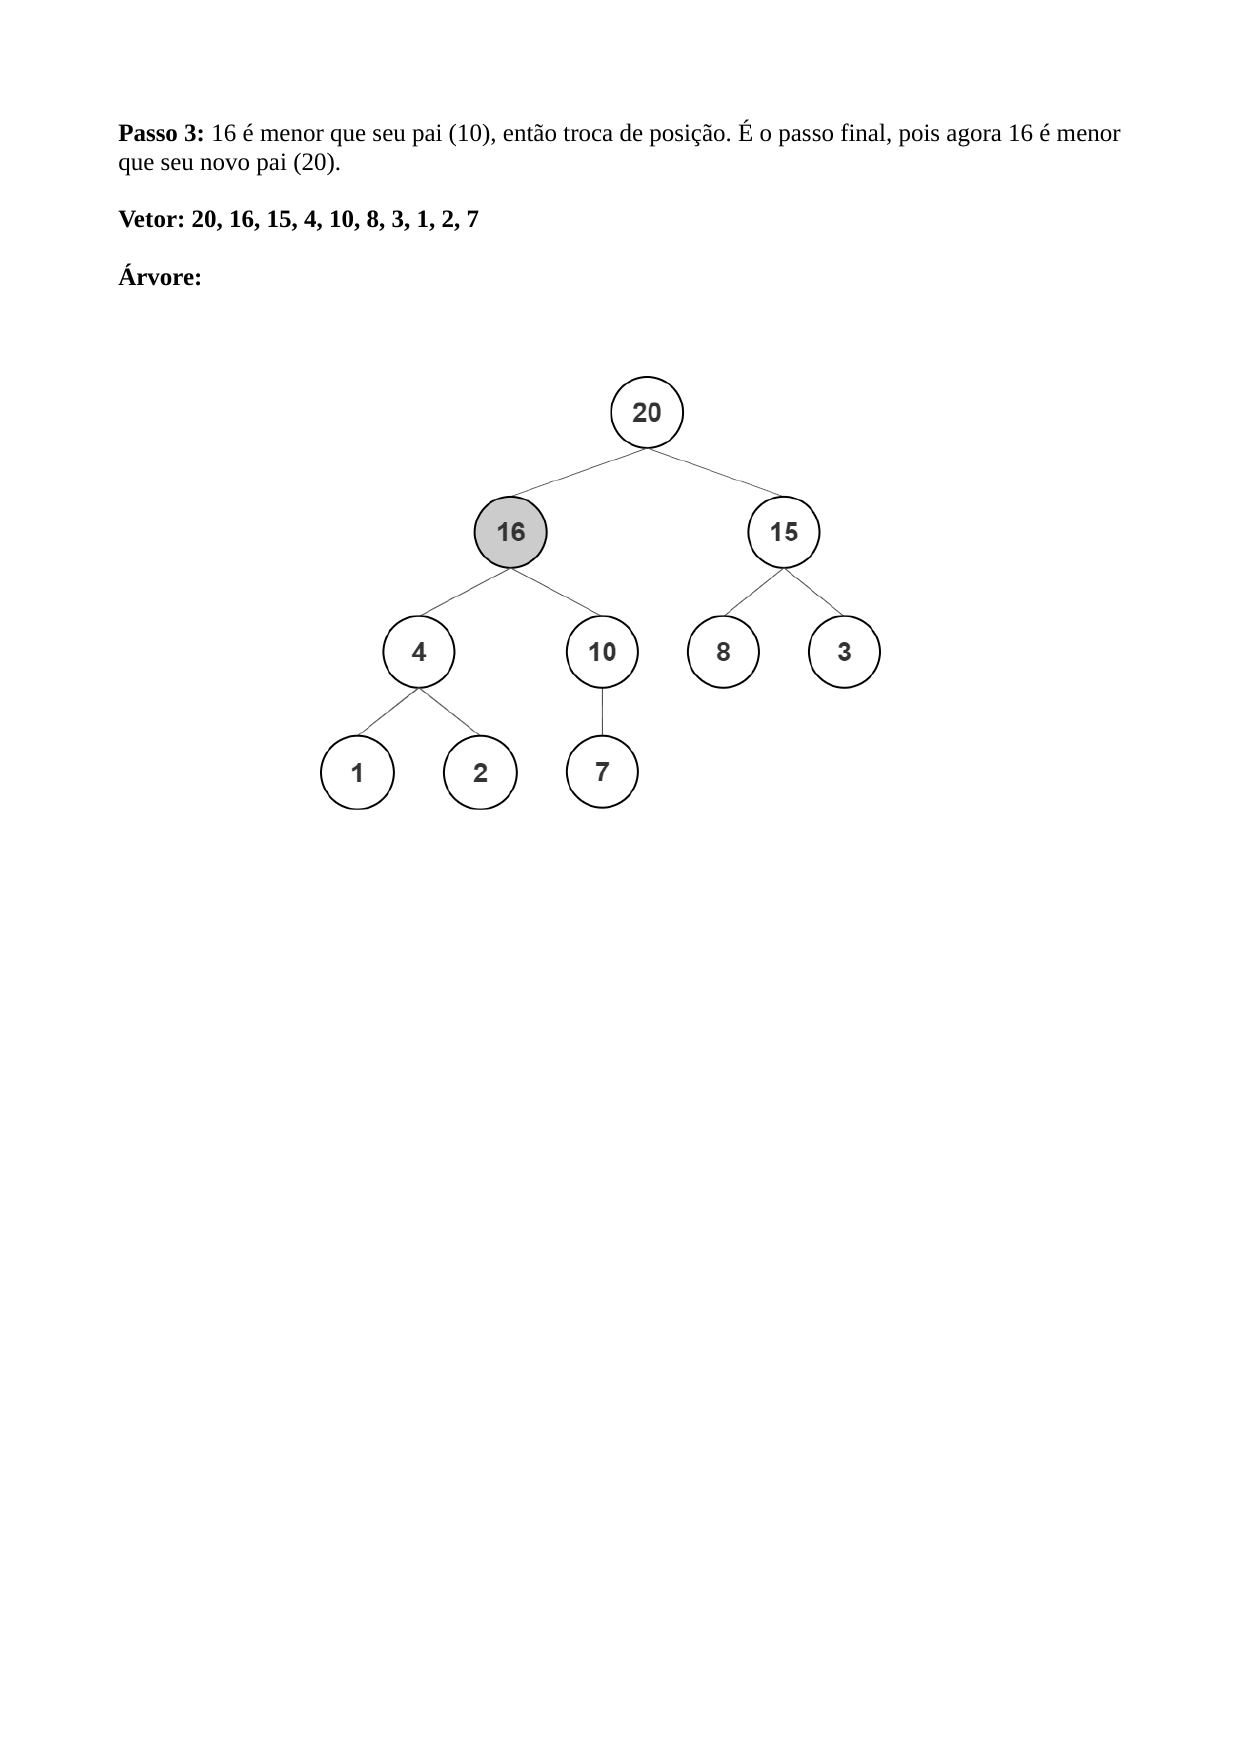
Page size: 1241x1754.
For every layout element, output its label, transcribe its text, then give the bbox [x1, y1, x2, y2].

text Vetor: 20, 16, 15, 4, 10, 8, 3, 1, 2, 7 [118, 204, 1122, 233]
picture [308, 364, 892, 868]
text Árvore: [118, 262, 1122, 291]
text Passo 3: 16 é menor que seu pai (10), então troca de posição. É o passo final, pois agora 16 é menor que seu novo pai (20). [118, 118, 1122, 176]
